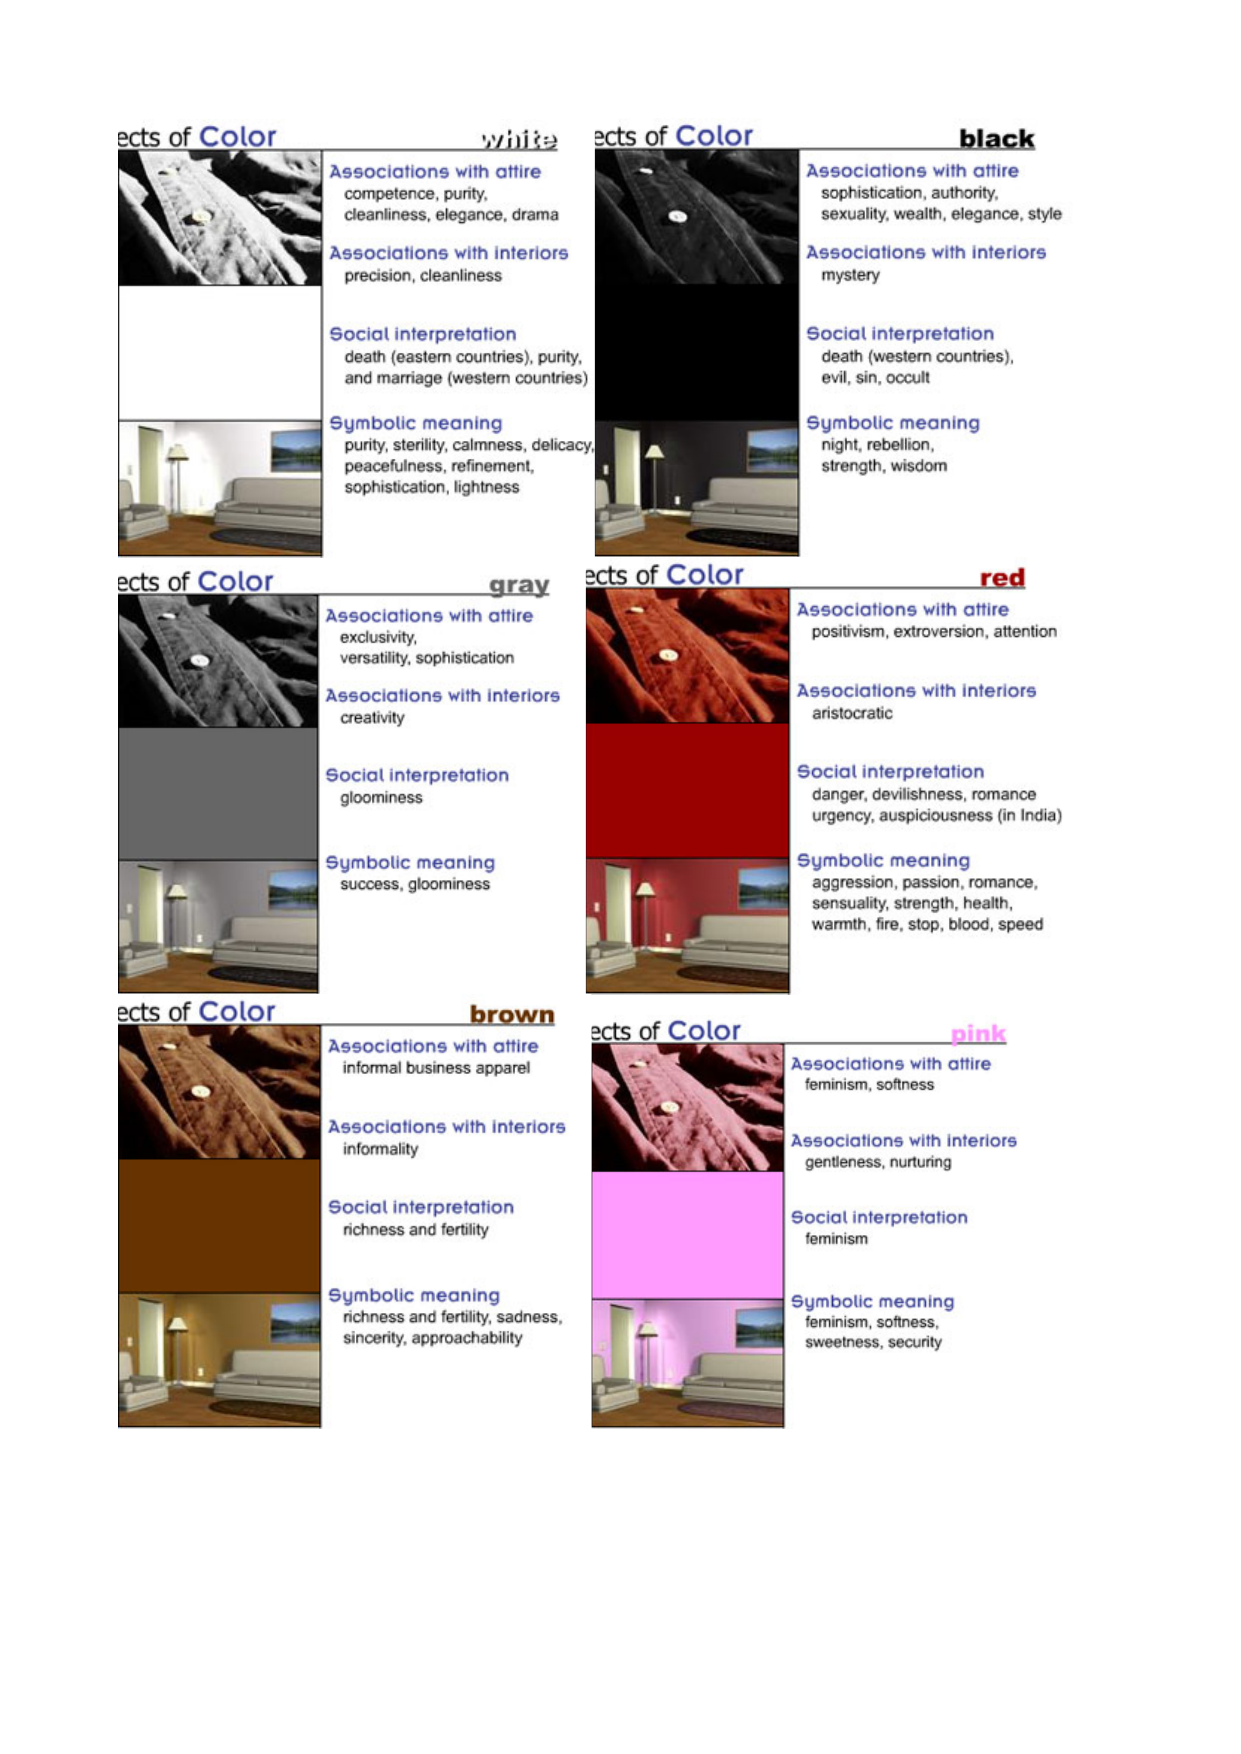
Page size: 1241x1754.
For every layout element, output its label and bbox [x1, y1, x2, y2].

picture [118, 118, 1073, 1429]
